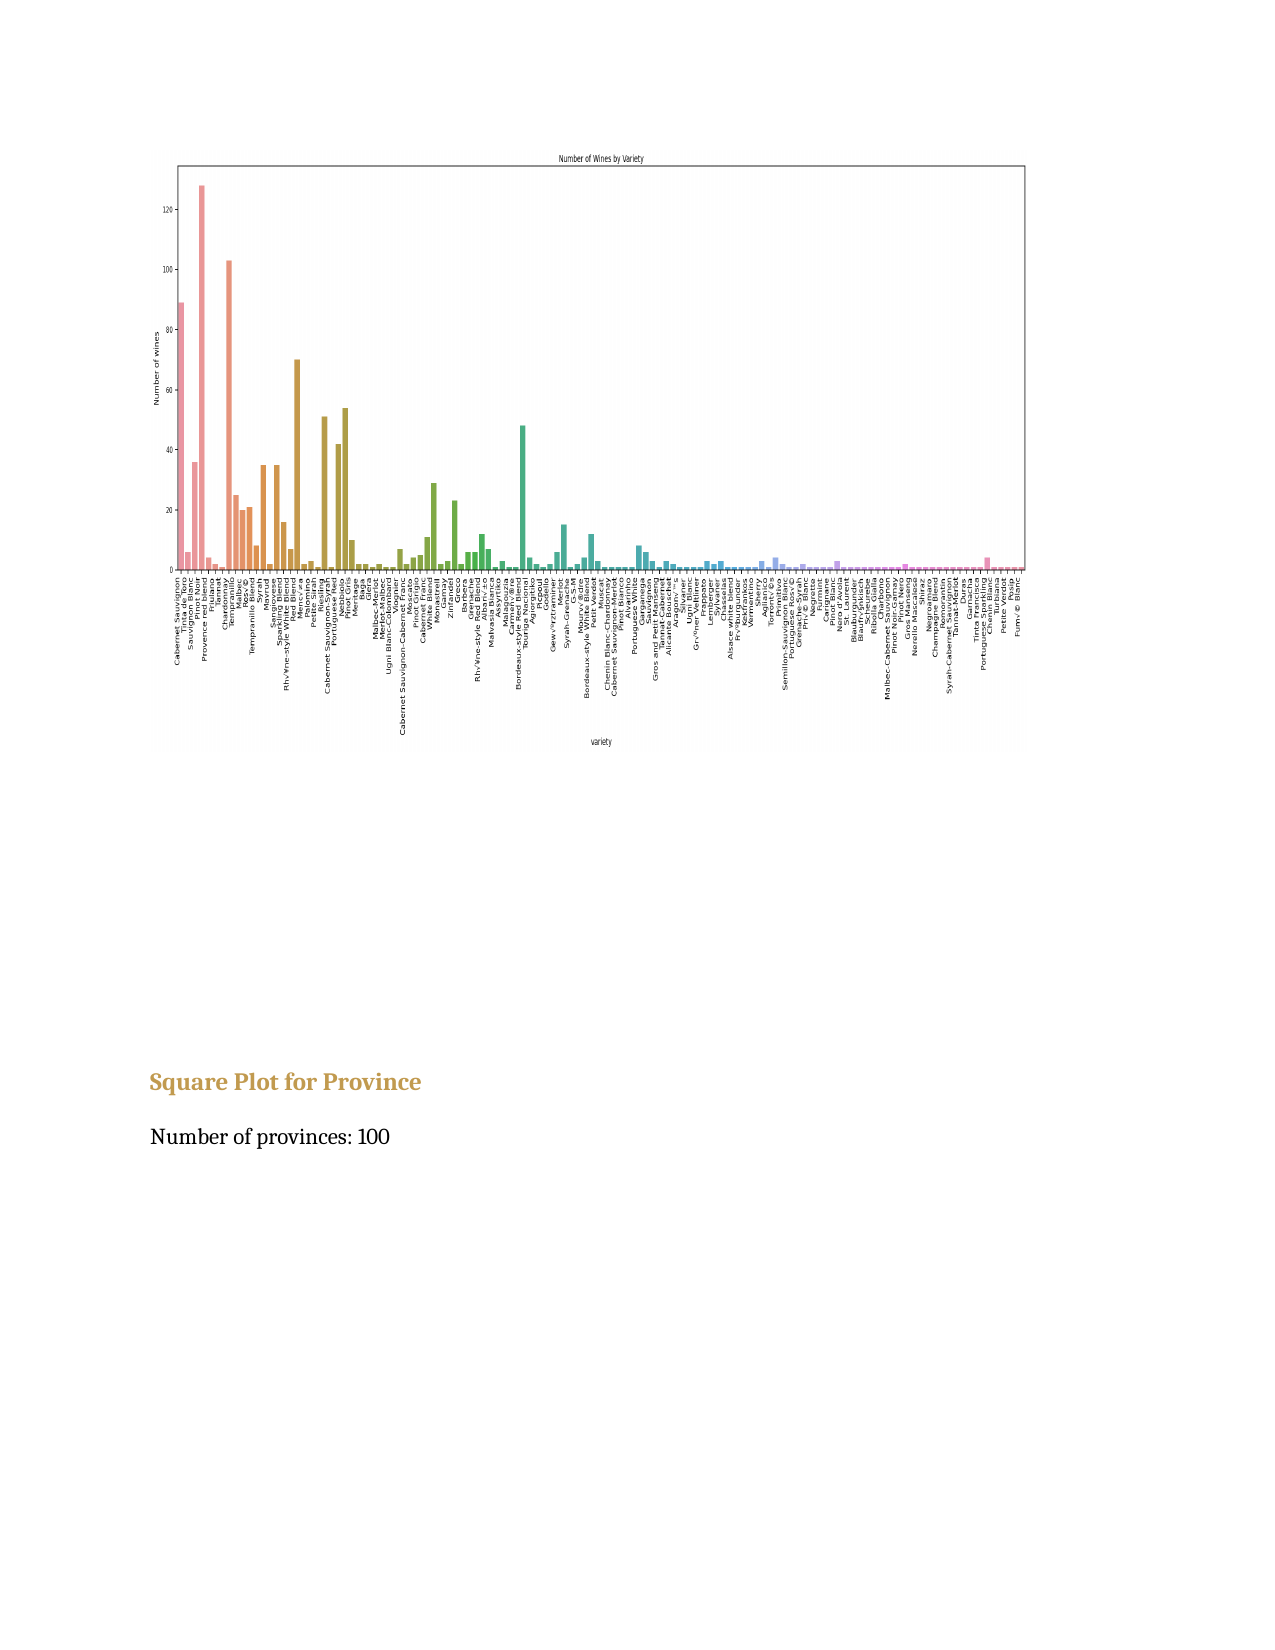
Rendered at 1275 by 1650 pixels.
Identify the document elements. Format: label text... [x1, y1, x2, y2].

text Square Plot for Province [150, 1068, 1125, 1097]
text Number of provinces: 100 [150, 1124, 1125, 1150]
